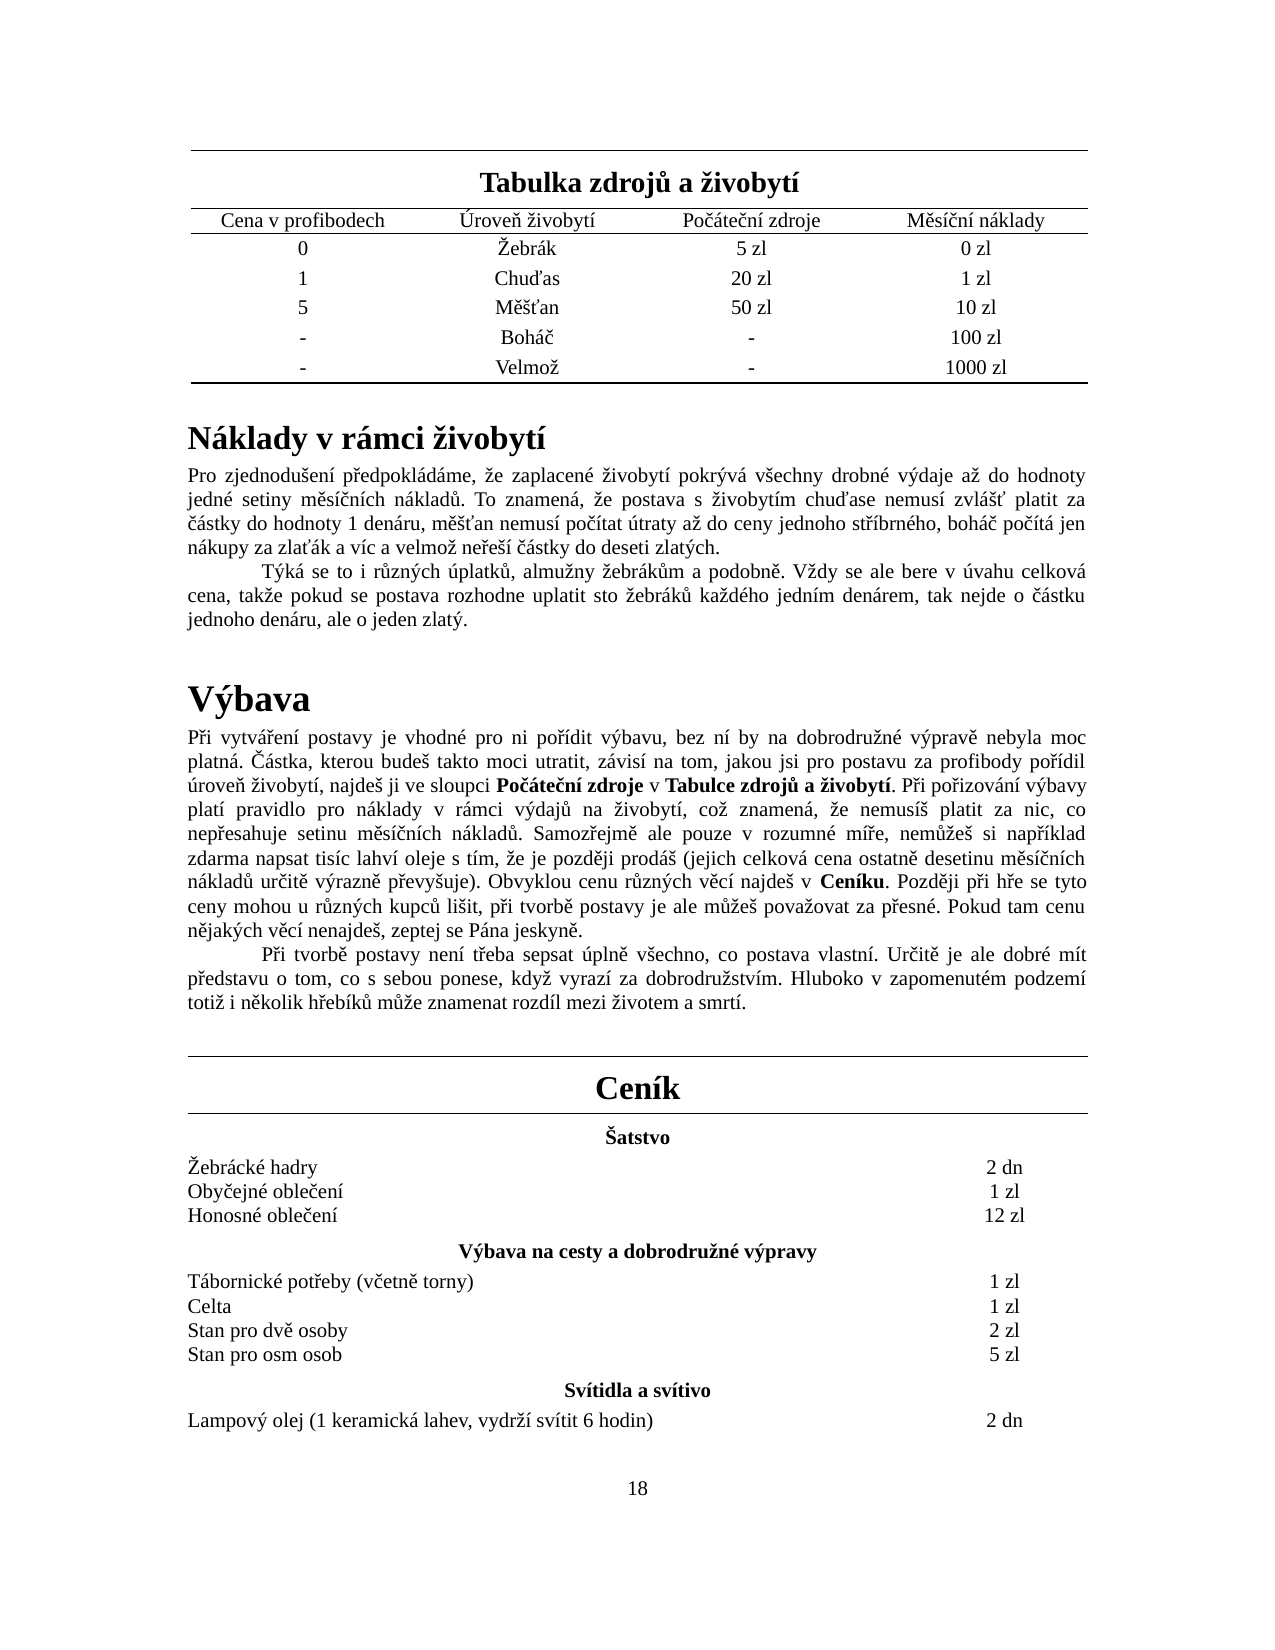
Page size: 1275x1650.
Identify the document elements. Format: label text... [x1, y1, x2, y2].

table_cell Velmož [415, 352, 639, 382]
table_cell Počáteční zdroje [639, 209, 863, 232]
table_cell Lampový olej (1 keramická lahev, vydrží svítit 6 hodin) [188, 1408, 921, 1432]
table_cell - [639, 352, 863, 382]
table_cell Celta [188, 1294, 921, 1318]
table_cell Cena v profibodech [191, 209, 415, 232]
table_cell Obyčejné oblečení [188, 1179, 921, 1203]
table_cell Honosné oblečení [188, 1203, 921, 1227]
table_cell 1 zl [864, 263, 1088, 292]
table_cell Žebrák [415, 234, 639, 262]
table_cell Úroveň živobytí [415, 209, 639, 232]
subtitle Výbava [187, 676, 1087, 719]
table_cell 2 dn [921, 1408, 1087, 1432]
table_cell Tábornické potřeby (včetně torny) [188, 1270, 921, 1293]
table_cell - [191, 352, 415, 382]
table_cell Stan pro osm osob [188, 1342, 921, 1366]
table_cell 50 zl [639, 293, 863, 322]
table_cell 1000 zl [864, 352, 1088, 382]
table_cell 1 zl [921, 1294, 1087, 1318]
table_cell Svítidla a svítivo [188, 1366, 1087, 1408]
table_cell Šatstvo [188, 1114, 1087, 1155]
table_cell 1 [191, 263, 415, 292]
table_cell Měšťan [415, 293, 639, 322]
table_cell 2 dn [921, 1155, 1087, 1179]
table_cell 12 zl [921, 1203, 1087, 1227]
table_cell 20 zl [639, 263, 863, 292]
table_cell - [191, 322, 415, 352]
table_header Ceník [188, 1057, 1087, 1112]
text Při vytváření postavy je vhodné pro ni pořídit výbavu, bez ní by na dobrodružné výpravě nebyla moc platná. Částka, kterou budeš takto moci utratit, závisí na tom, jakou jsi pro postavu za profibody pořídil úroveň živobytí, najdeš ji ve sloupci Počáteční zdroje v Tabulce zdrojů a živobytí. Při pořizování výbavy platí pravidlo pro náklady v rámci výdajů na živobytí, což znamená, že nemusíš platit za nic, co nepřesahuje setinu měsíčních nákladů. Samozřejmě ale pouze v rozumné míře, nemůžeš si například zdarma napsat tisíc lahví oleje s tím, že je později prodáš (jejich celková cena ostatně desetinu měsíčních nákladů určitě výrazně převyšuje). Obvyklou cenu různých věcí najdeš v Ceníku. Později při hře se tyto ceny mohou u různých kupců lišit, při tvorbě postavy je ale můžeš považovat za přesné. Pokud tam cenu nějakých věcí nenajdeš, zeptej se Pána jeskyně. Při tvorbě postavy není třeba sepsat úplně všechno, co postava vlastní. Určitě je ale dobré mít představu o tom, co s sebou ponese, když vyrazí za dobrodružstvím. Hluboko v zapomenutém podzemí totiž i několik hřebíků může znamenat rozdíl mezi životem a smrtí. [187, 725, 1087, 1014]
table_cell 10 zl [864, 293, 1088, 322]
table_cell 5 [191, 293, 415, 322]
subtitle Náklady v rámci živobytí [187, 418, 1087, 457]
table_cell 100 zl [864, 322, 1088, 352]
table_cell Žebrácké hadry [188, 1155, 921, 1179]
table_header Tabulka zdrojů a živobytí [191, 151, 1088, 208]
table_cell Výbava na cesty a dobrodružné výpravy [188, 1228, 1087, 1269]
table_cell Chuďas [415, 263, 639, 292]
table_cell Boháč [415, 322, 639, 352]
table_cell 1 zl [921, 1270, 1087, 1293]
table_cell 5 zl [639, 234, 863, 262]
table_cell 5 zl [921, 1342, 1087, 1366]
table_cell - [639, 322, 863, 352]
table_cell 1 zl [921, 1179, 1087, 1203]
table_cell 0 [191, 234, 415, 262]
text Pro zjednodušení předpokládáme, že zaplacené živobytí pokrývá všechny drobné výdaje až do hodnoty jedné setiny měsíčních nákladů. To znamená, že postava s živobytím chuďase nemusí zvlášť platit za částky do hodnoty 1 denáru, měšťan nemusí počítat útraty až do ceny jednoho stříbrného, boháč počítá jen nákupy za zlaťák a víc a velmož neřeší částky do deseti zlatých. Týká se to i různých úplatků, almužny žebrákům a podobně. Vždy se ale bere v úvahu celková cena, takže pokud se postava rozhodne uplatit sto žebráků každého jedním denárem, tak nejde o částku jednoho denáru, ale o jeden zlatý. [187, 463, 1087, 631]
table_cell Stan pro dvě osoby [188, 1318, 921, 1342]
table_cell 0 zl [864, 234, 1088, 262]
table_cell Měsíční náklady [864, 209, 1088, 232]
table_cell 2 zl [921, 1318, 1087, 1342]
